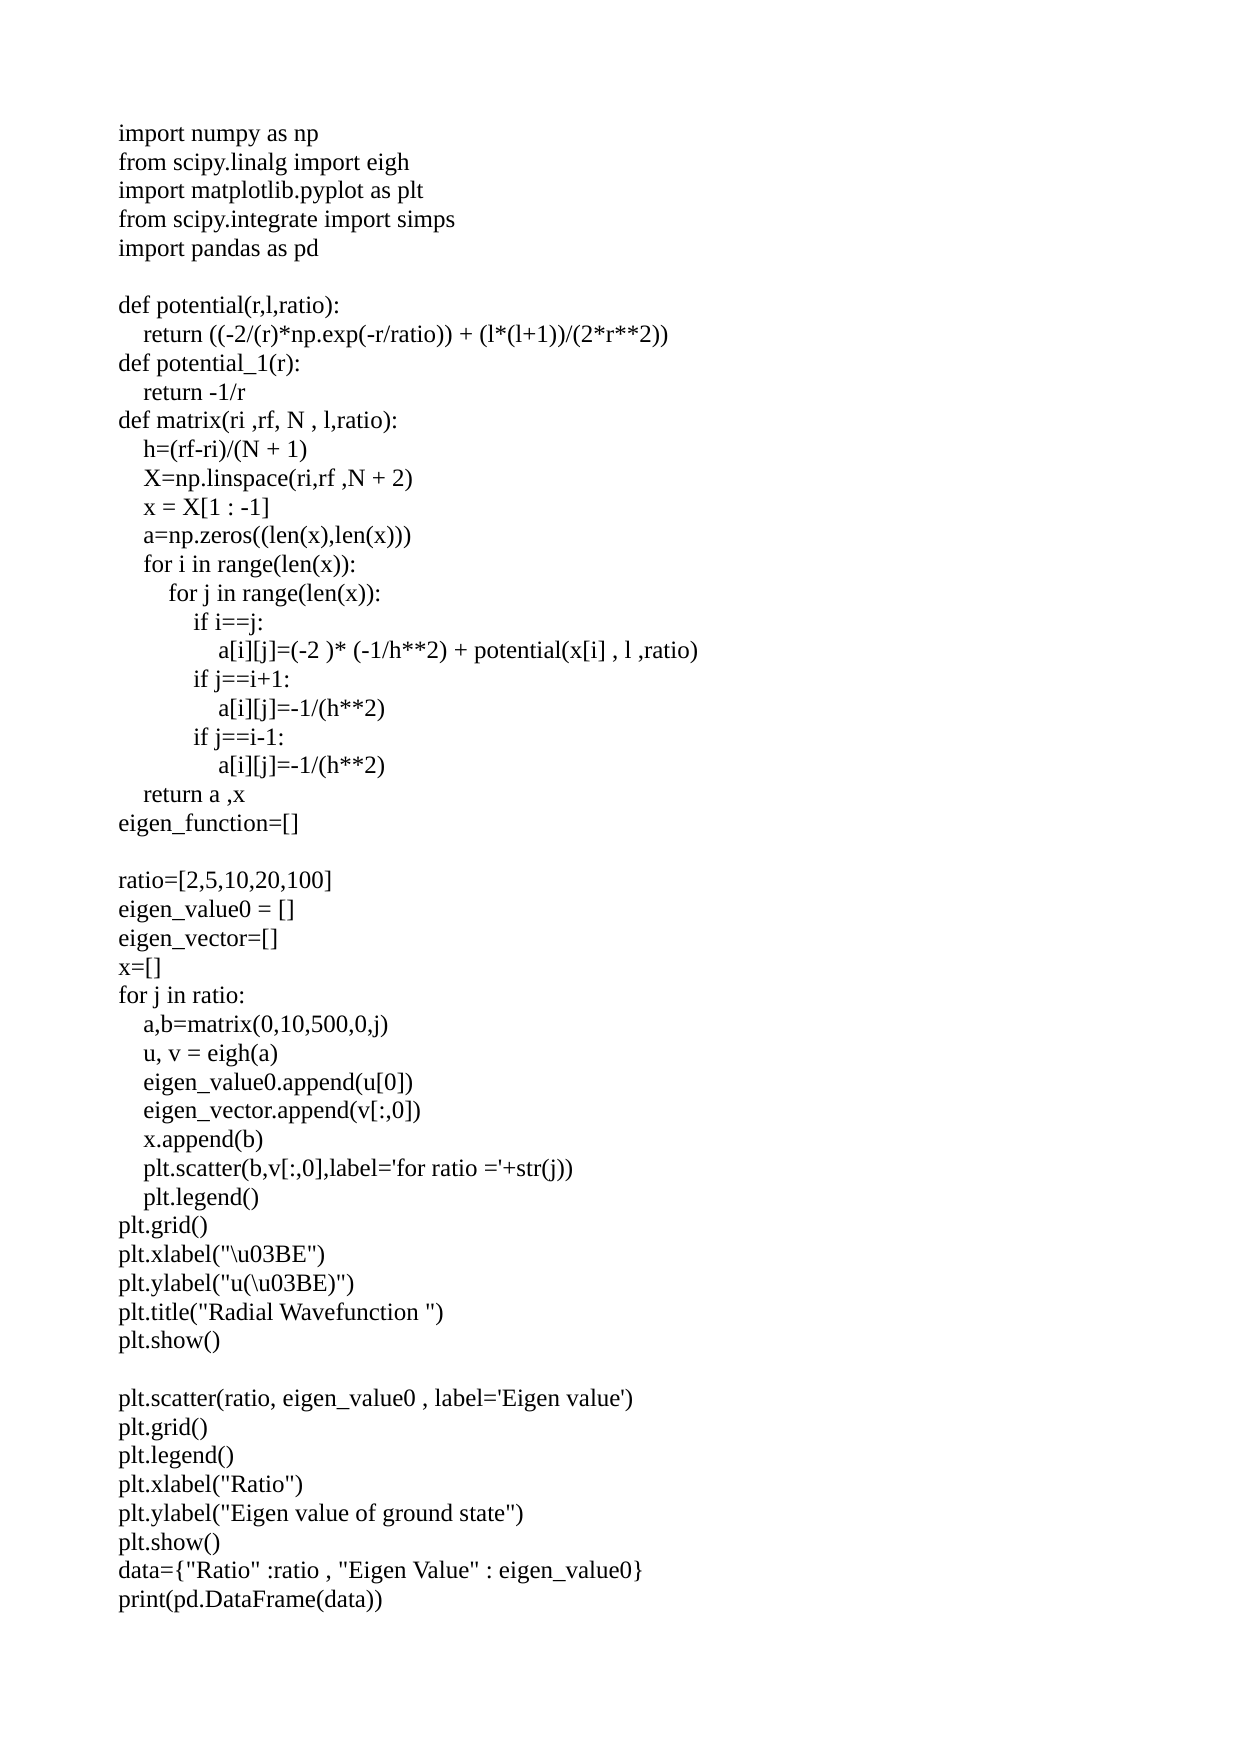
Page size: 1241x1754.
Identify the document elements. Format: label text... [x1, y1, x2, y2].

text plt.ylabel("u(\u03BE)") [118, 1268, 1122, 1297]
text plt.xlabel("Ratio") [118, 1469, 1122, 1498]
text eigen_value0 = [] [118, 894, 1122, 923]
text plt.grid() [118, 1211, 1122, 1239]
text data={"Ratio" :ratio , "Eigen Value" : eigen_value0} [118, 1556, 1122, 1584]
text plt.legend() [118, 1441, 1122, 1469]
text a,b=matrix(0,10,500,0,j) [118, 1009, 1122, 1038]
text plt.ylabel("Eigen value of ground state") [118, 1498, 1122, 1527]
text eigen_vector=[] [118, 923, 1122, 952]
text plt.xlabel("\u03BE") [118, 1239, 1122, 1268]
text print(pd.DataFrame(data)) [118, 1584, 1122, 1613]
text a[i][j]=-1/(h**2) [118, 751, 1122, 779]
text a[i][j]=(-2 )* (-1/h**2) + potential(x[i] , l ,ratio) [118, 636, 1122, 664]
text eigen_vector.append(v[:,0]) [118, 1096, 1122, 1124]
text for j in range(len(x)): [118, 578, 1122, 607]
text x = X[1 : -1] [118, 492, 1122, 521]
text import pandas as pd [118, 233, 1122, 262]
text return a ,x [118, 779, 1122, 808]
text if i==j: [118, 607, 1122, 636]
text plt.legend() [118, 1182, 1122, 1211]
text plt.scatter(b,v[:,0],label='for ratio ='+str(j)) [118, 1153, 1122, 1182]
text plt.show() [118, 1527, 1122, 1556]
text plt.show() [118, 1326, 1122, 1354]
text def potential_1(r): [118, 348, 1122, 377]
text plt.scatter(ratio, eigen_value0 , label='Eigen value') [118, 1383, 1122, 1412]
text def potential(r,l,ratio): [118, 291, 1122, 319]
text a[i][j]=-1/(h**2) [118, 693, 1122, 722]
text from scipy.integrate import simps [118, 204, 1122, 233]
text for j in ratio: [118, 981, 1122, 1009]
text if j==i-1: [118, 722, 1122, 751]
text def matrix(ri ,rf, N , l,ratio): [118, 406, 1122, 434]
text x.append(b) [118, 1124, 1122, 1153]
text h=(rf-ri)/(N + 1) [118, 434, 1122, 463]
text if j==i+1: [118, 664, 1122, 693]
text from scipy.linalg import eigh [118, 147, 1122, 176]
text ratio=[2,5,10,20,100] [118, 866, 1122, 894]
text import matplotlib.pyplot as plt [118, 176, 1122, 204]
text return ((-2/(r)*np.exp(-r/ratio)) + (l*(l+1))/(2*r**2)) [118, 319, 1122, 348]
text a=np.zeros((len(x),len(x))) [118, 521, 1122, 549]
text X=np.linspace(ri,rf ,N + 2) [118, 463, 1122, 492]
text for i in range(len(x)): [118, 549, 1122, 578]
text plt.grid() [118, 1412, 1122, 1441]
text plt.title("Radial Wavefunction ") [118, 1297, 1122, 1326]
text x=[] [118, 952, 1122, 981]
text eigen_value0.append(u[0]) [118, 1067, 1122, 1096]
text eigen_function=[] [118, 808, 1122, 837]
text import numpy as np [118, 118, 1122, 147]
text return -1/r [118, 377, 1122, 406]
text u, v = eigh(a) [118, 1038, 1122, 1067]
